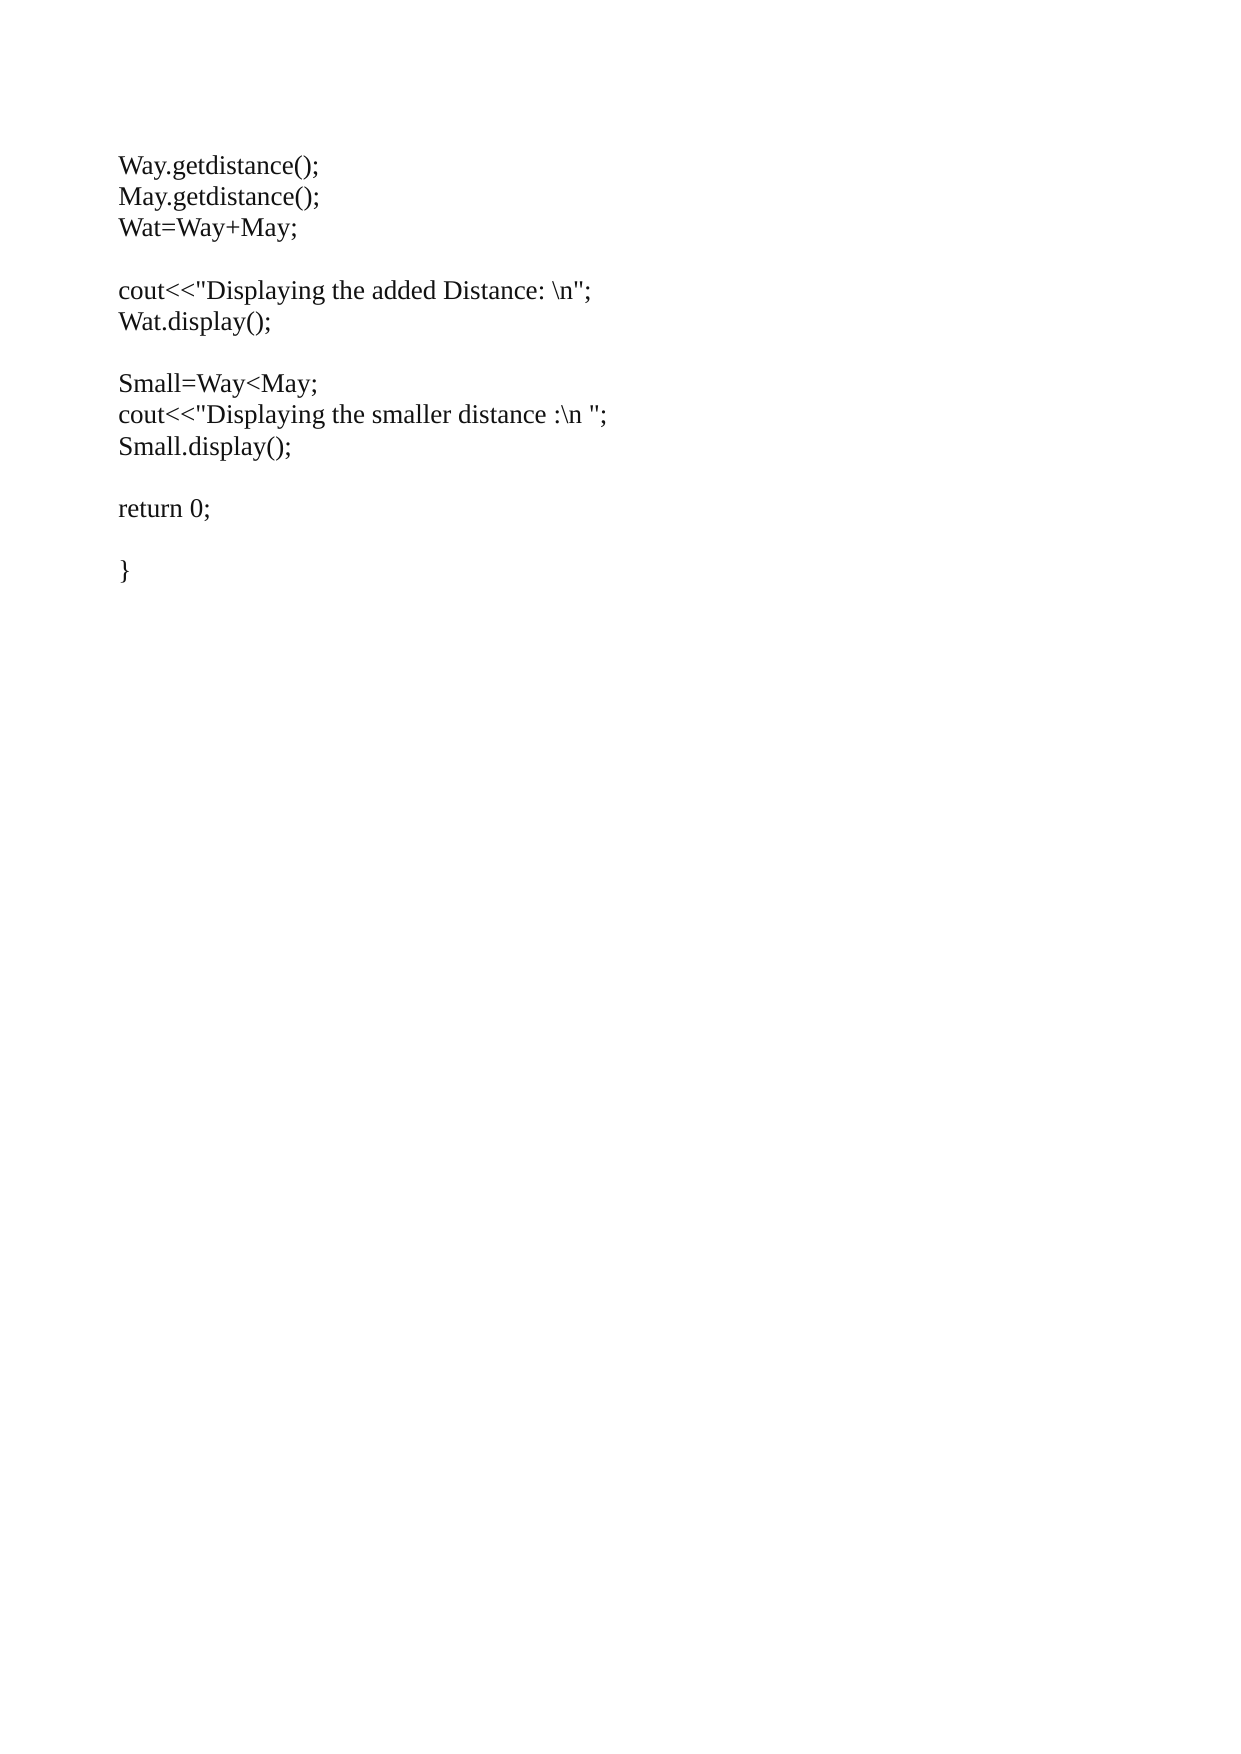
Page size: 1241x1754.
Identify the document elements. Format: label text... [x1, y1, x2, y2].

text Wat=Way+May; [118, 212, 1122, 243]
text Small.display(); [118, 429, 1122, 461]
text Small=Way<May; [118, 367, 1122, 398]
text Way.getdistance(); [118, 149, 1122, 180]
text Wat.display(); [118, 305, 1122, 336]
text May.getdistance(); [118, 180, 1122, 212]
text cout<<"Displaying the added Distance: \n"; [118, 274, 1122, 305]
text cout<<"Displaying the smaller distance :\n "; [118, 398, 1122, 429]
text return 0; [118, 492, 1122, 523]
text } [118, 554, 1122, 585]
